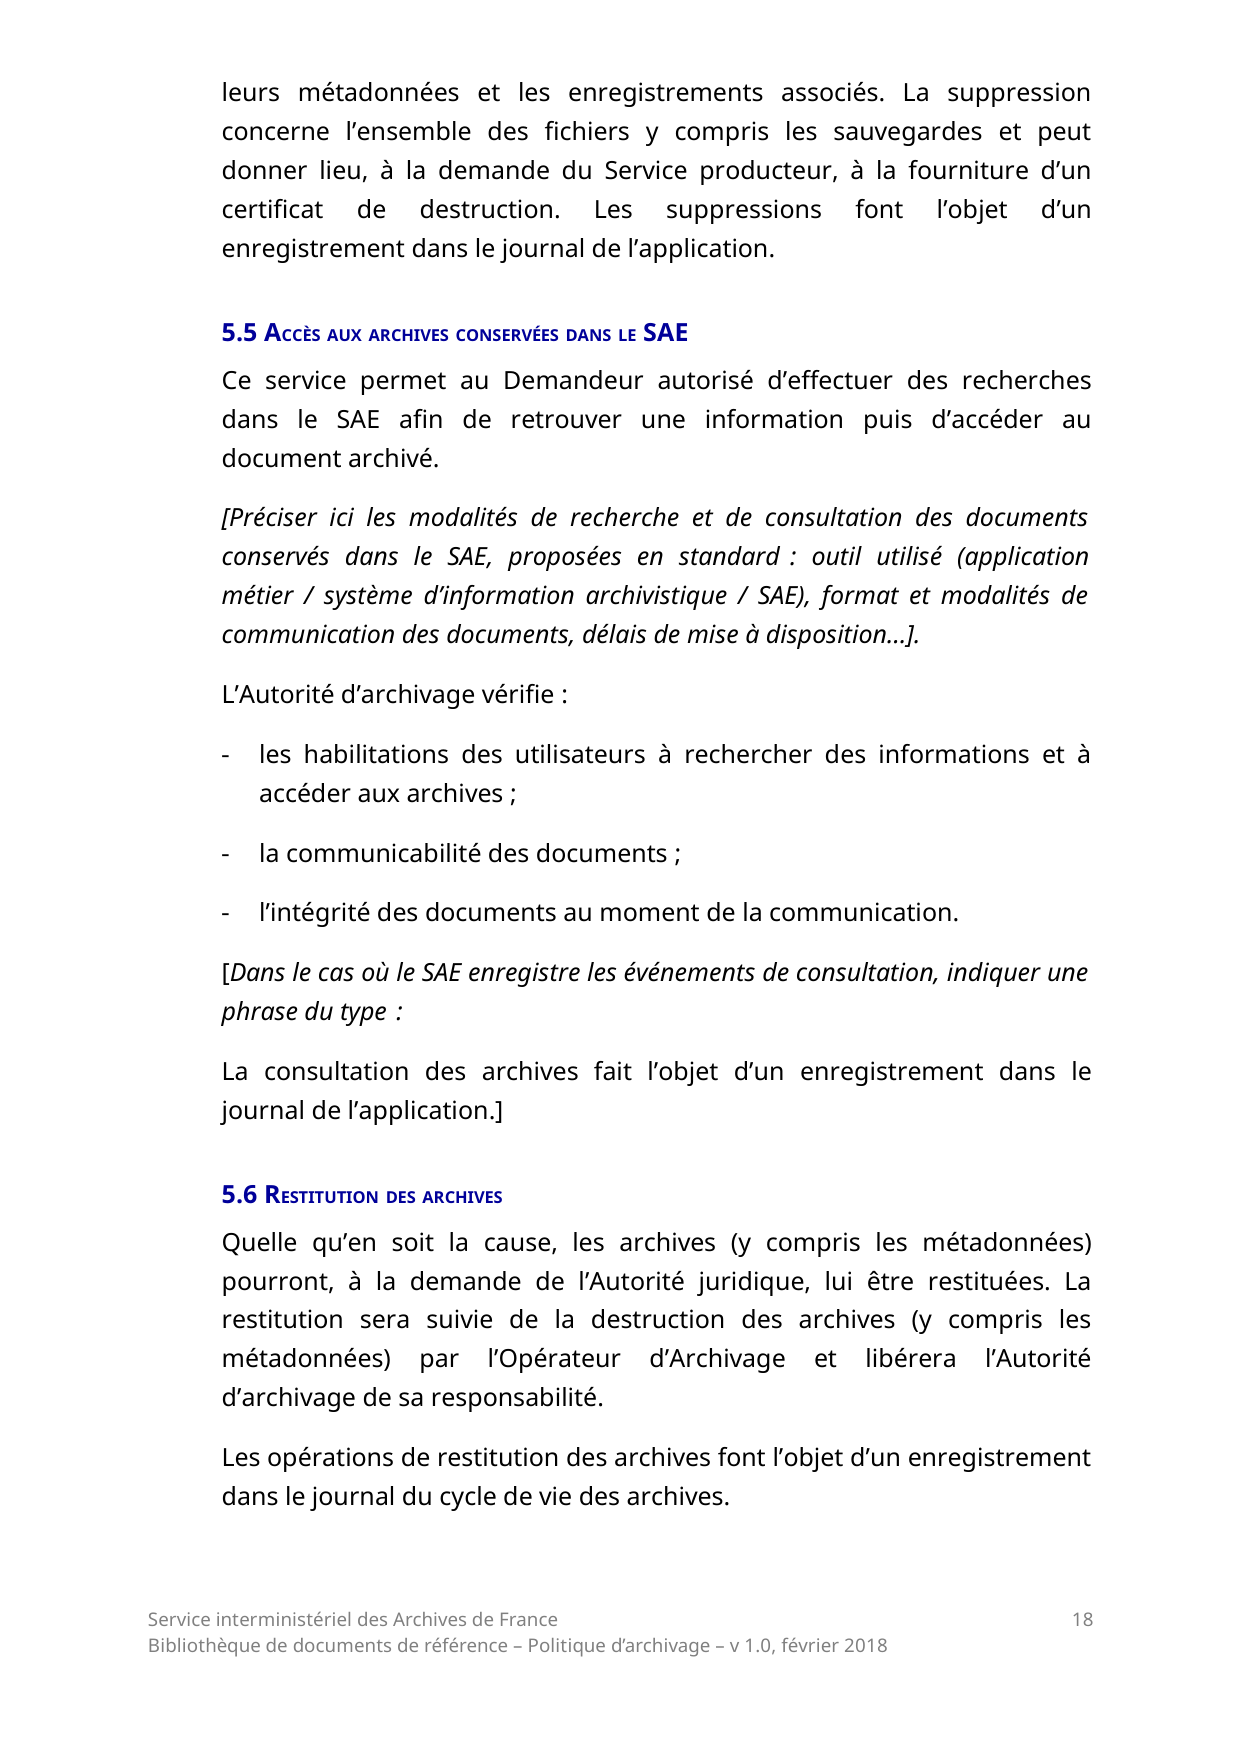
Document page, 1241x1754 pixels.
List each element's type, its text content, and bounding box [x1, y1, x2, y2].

text L’Autorité d’archivage vérifie : [221, 677, 1093, 711]
subtitle 5.5 Accès aux archives conservées dans le SAE [221, 315, 1093, 349]
text La consultation des archives fait l’objet d’un enregistrement dans le journal de l’application.] [221, 1054, 1093, 1127]
text [Préciser ici les modalités de recherche et de consultation des documents conservés dans le SAE, proposées en standard : outil utilisé (application métier / système d’information archivistique / SAE), format et modalités de communication des documents, délais de mise à disposition...]. [221, 500, 1093, 651]
text Quelle qu’en soit la cause, les archives (y compris les métadonnées) pourront, à la demande de l’Autorité juridique, lui être restituées. La restitution sera suivie de la destruction des archives (y compris les métadonnées) par l’Opérateur d’Archivage et libérera l’Autorité d’archivage de sa responsabilité. [221, 1224, 1093, 1414]
subtitle 5.6 Restitution des archives [221, 1177, 1093, 1211]
text leurs métadonnées et les enregistrements associés. La suppression concerne l’ensemble des fichiers y compris les sauvegardes et peut donner lieu, à la demande du Service producteur, à la fourniture d’un certificat de destruction. Les suppressions font l’objet d’un enregistrement dans le journal de l’application. [221, 75, 1093, 265]
list la communicabilité des documents ; [221, 836, 1093, 869]
text Ce service permet au Demandeur autorisé d’effectuer des recherches dans le SAE afin de retrouver une information puis d’accéder au document archivé. [221, 363, 1093, 474]
list les habilitations des utilisateurs à rechercher des informations et à accéder aux archives ; [221, 737, 1093, 810]
text [Dans le cas où le SAE enregistre les événements de consultation, indiquer une phrase du type : [221, 955, 1093, 1028]
text Les opérations de restitution des archives font l’objet d’un enregistrement dans le journal du cycle de vie des archives. [221, 1440, 1093, 1513]
list l’intégrité des documents au moment de la communication. [221, 895, 1093, 929]
